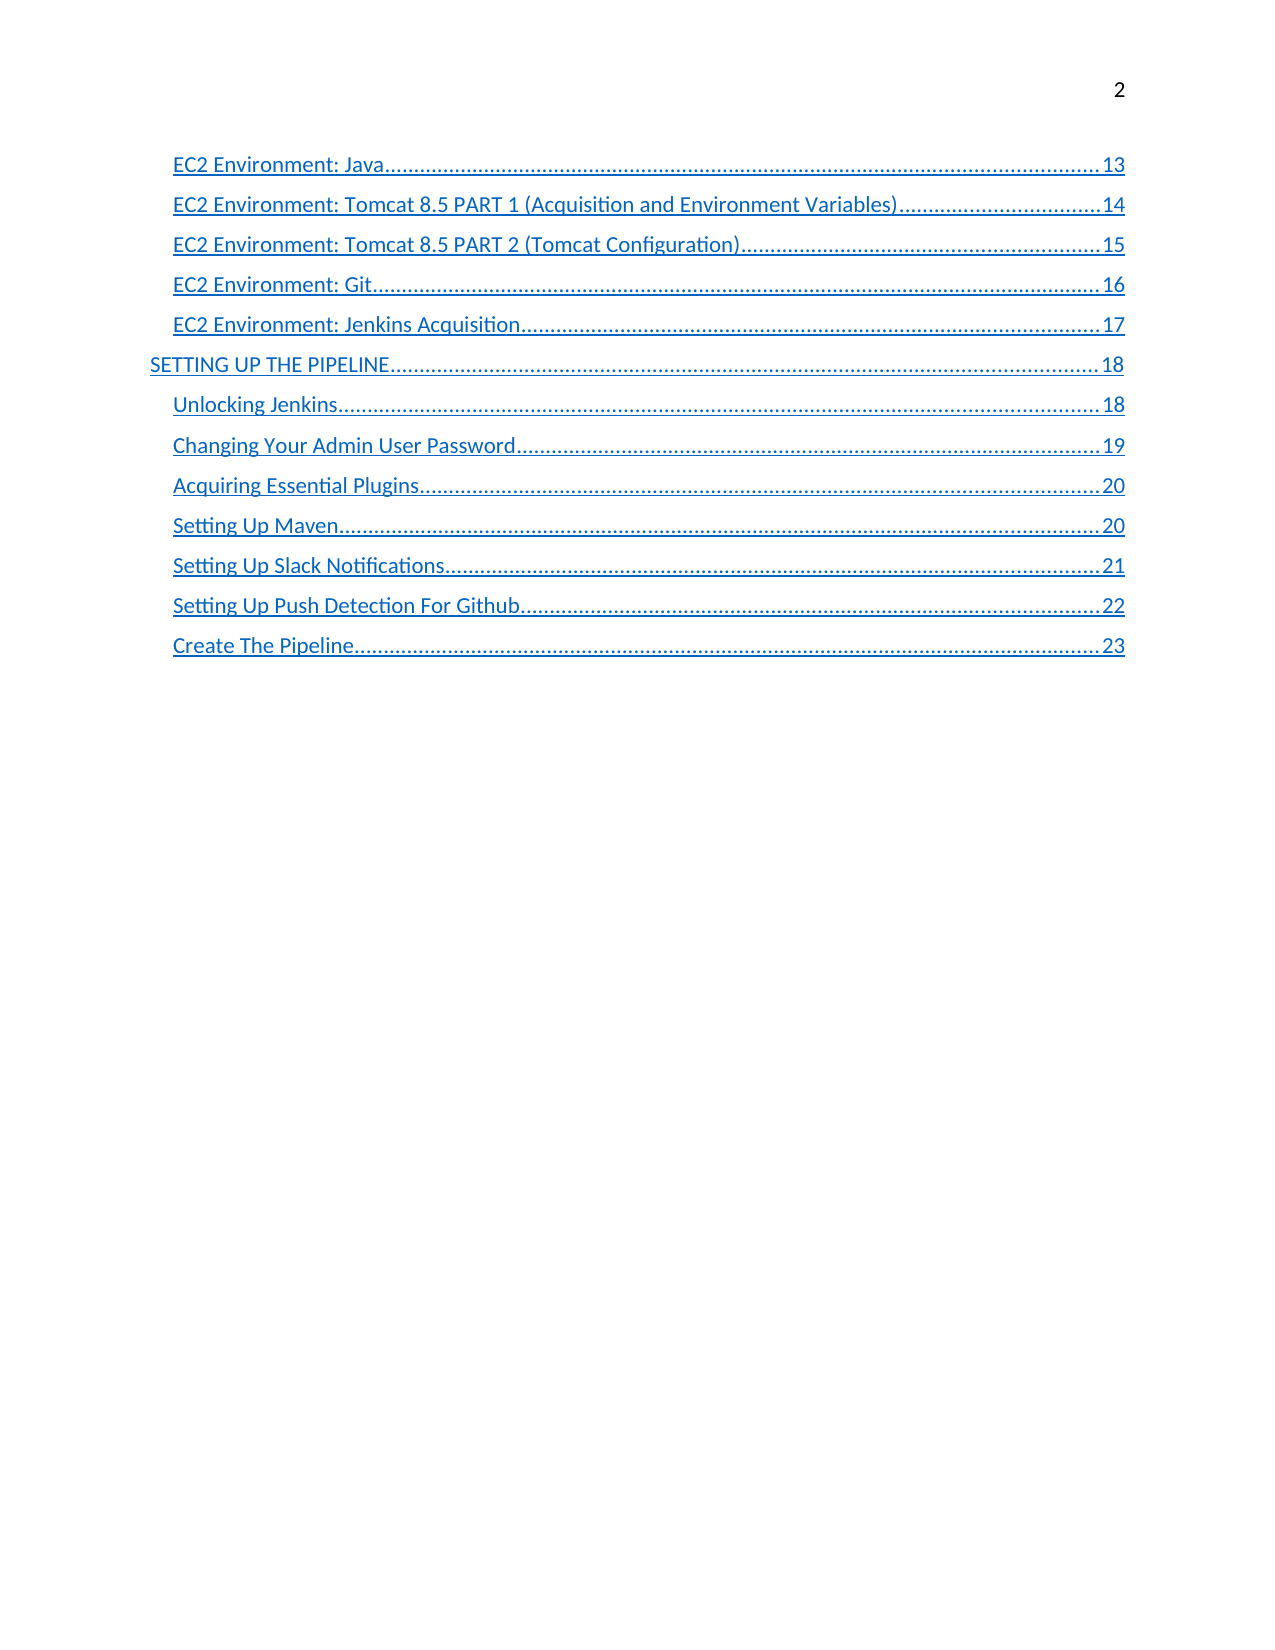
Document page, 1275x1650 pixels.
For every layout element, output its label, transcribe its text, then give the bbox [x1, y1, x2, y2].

text EC2 Environment: Tomcat 8.5 PART 2 (Tomcat Configuration) 15 [173, 230, 1125, 254]
text Unlocking Jenkins 18 [173, 391, 1125, 415]
text EC2 Environment: Git 16 [173, 270, 1125, 294]
text SETTING UP THE PIPELINE 18 [150, 351, 1125, 378]
text EC2 Environment: Jenkins Acquisition 17 [173, 310, 1125, 334]
text Acquiring Essential Plugins 20 [173, 471, 1125, 495]
text EC2 Environment: Tomcat 8.5 PART 1 (Acquisition and Environment Variables) 14 [173, 190, 1125, 214]
text Setting Up Slack Notifications 21 [173, 551, 1125, 575]
text Create The Pipeline 23 [173, 631, 1125, 655]
text EC2 Environment: Java 13 [173, 150, 1125, 174]
text Setting Up Push Detection For Github 22 [173, 591, 1125, 615]
text Changing Your Admin User Password 19 [173, 431, 1125, 455]
text Setting Up Maven 20 [173, 511, 1125, 535]
